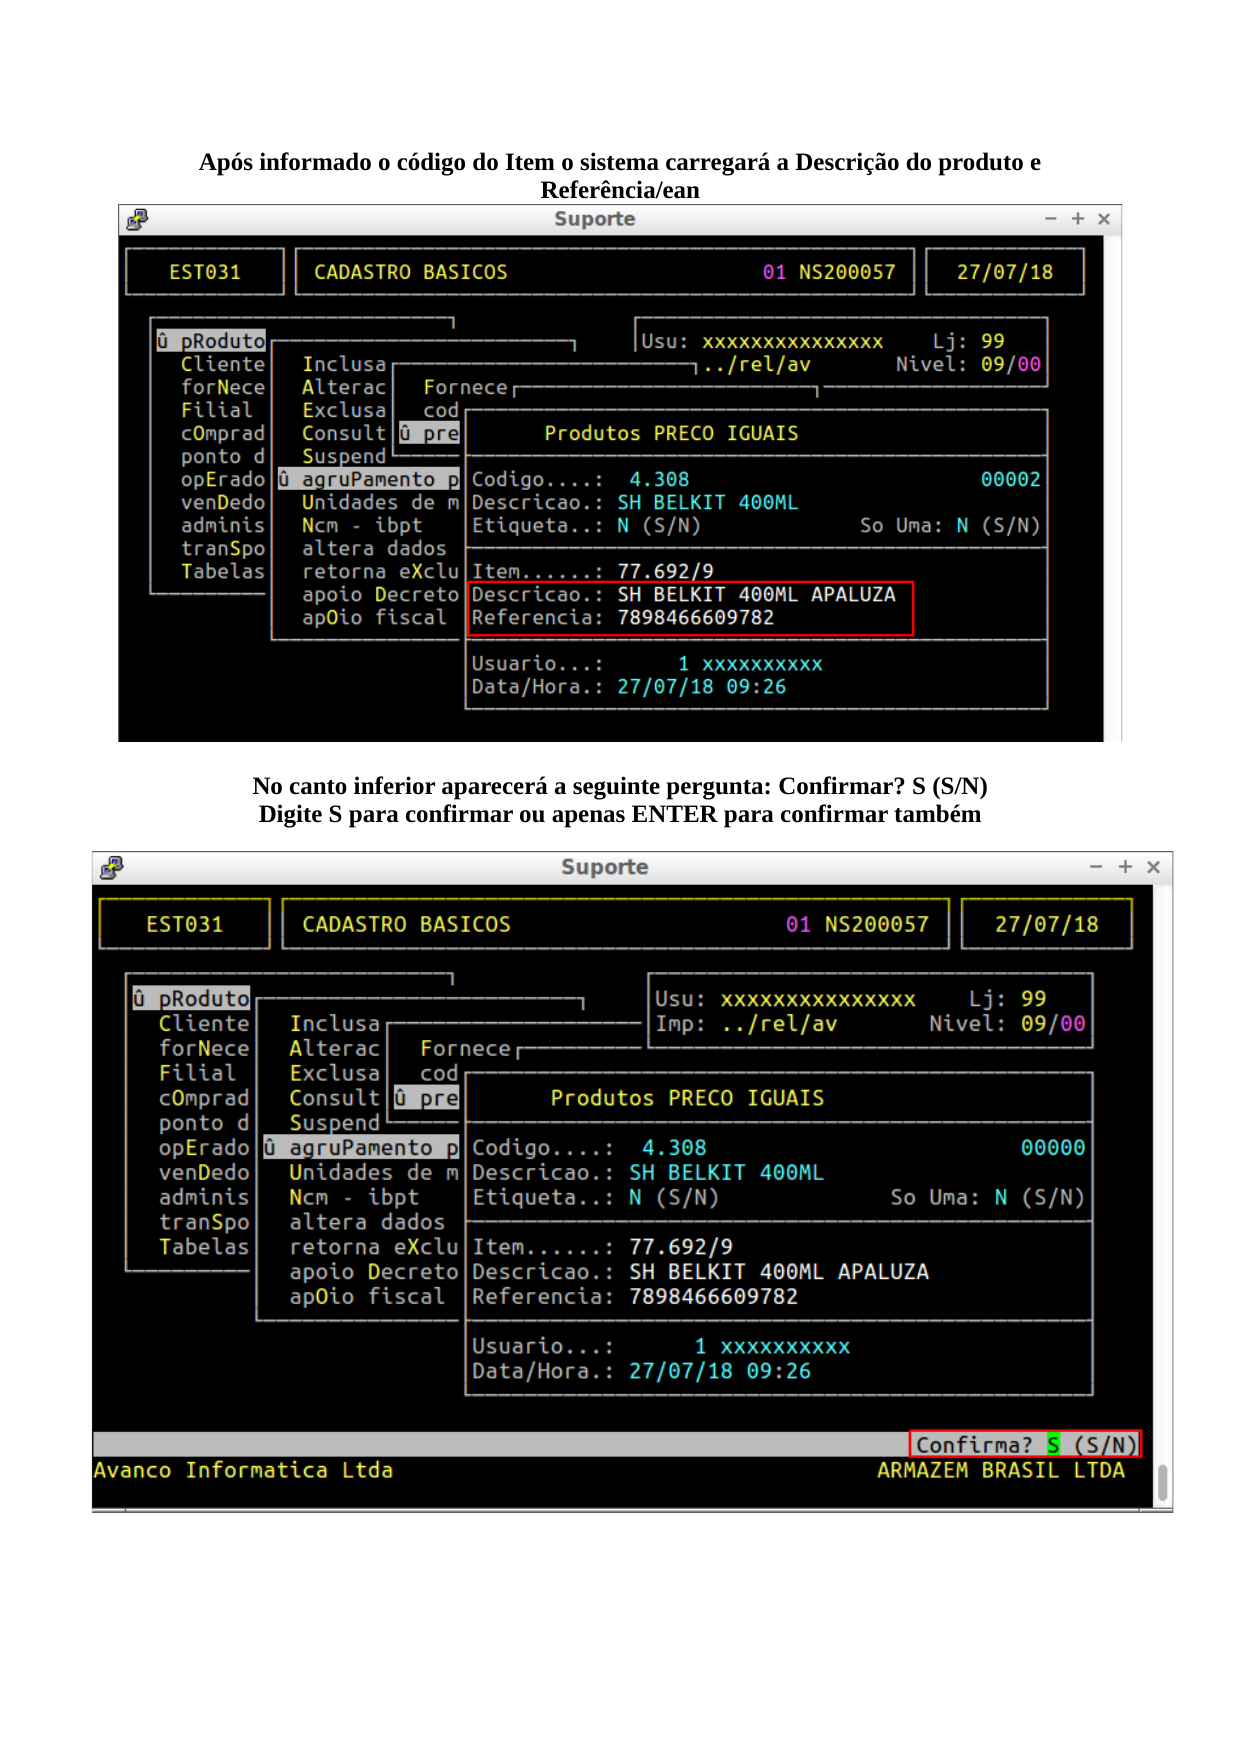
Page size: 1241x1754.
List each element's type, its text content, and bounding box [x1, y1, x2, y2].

text Após informado o código do Item o sistema carregará a Descrição do produto e Referência/ean [118, 147, 1122, 204]
picture [91, 851, 1174, 1513]
picture [118, 204, 1123, 742]
text No canto inferior aparecerá a seguinte pergunta: Confirmar? S (S/N) [118, 771, 1122, 799]
text Digite S para confirmar ou apenas ENTER para confirmar também [118, 799, 1122, 828]
